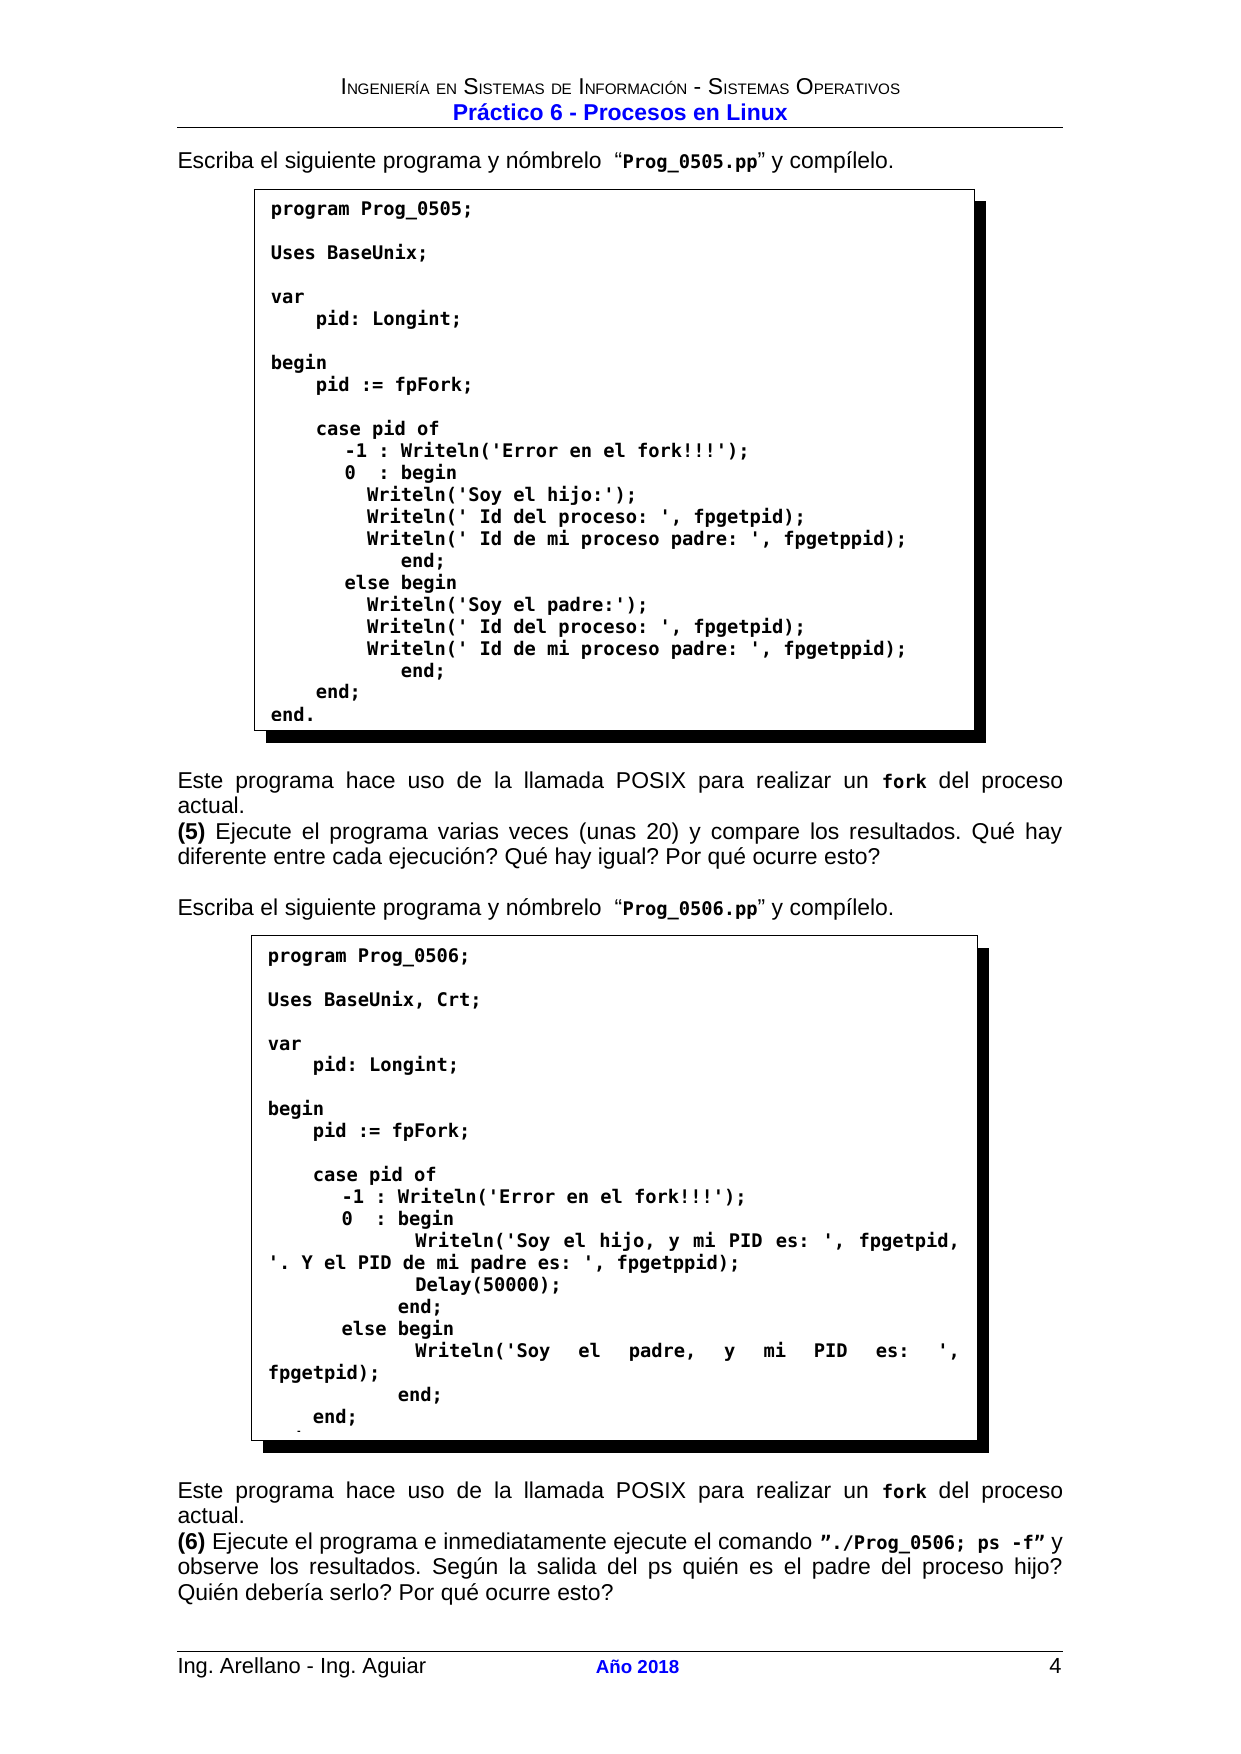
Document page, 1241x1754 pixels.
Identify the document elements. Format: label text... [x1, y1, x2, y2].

text pid := fpFork; [268, 1120, 960, 1142]
text pid := fpFork; [271, 374, 957, 396]
text end; [268, 1296, 960, 1318]
text Writeln('Soy el hijo, y mi PID es: ', fpgetpid, '. Y el PID de mi padre es: ', fpgetppid); [268, 1230, 960, 1274]
text var [271, 286, 957, 308]
text (6) Ejecute el programa e inmediatamente ejecute el comando ”./Prog_0506; ps -f” y observe los resultados. Según la salida del ps quién es el padre del proceso hijo? Quién debería serlo? Por qué ocurre esto? [177, 1528, 1063, 1605]
text Writeln('Soy el padre, y mi PID es: ', fpgetpid); [268, 1340, 960, 1384]
text program Prog_0506; [268, 944, 960, 966]
text Este programa hace uso de la llamada POSIX para realizar un fork del proceso actual. [177, 1477, 1063, 1528]
text 0 : begin [268, 1208, 960, 1230]
text Writeln(' Id del proceso: ', fpgetpid); [271, 616, 957, 637]
text Uses BaseUnix; [271, 242, 957, 264]
text else begin [268, 1318, 960, 1340]
text pid: Longint; [271, 308, 957, 330]
text else begin [271, 572, 957, 593]
text case pid of [268, 1164, 960, 1186]
text Writeln('Soy el hijo:'); [271, 484, 957, 506]
text Writeln(' Id de mi proceso padre: ', fpgetppid); [271, 528, 957, 549]
text begin [268, 1098, 960, 1120]
text Escriba el siguiente programa y nómbrelo “Prog_0505.pp” y compílelo. [177, 148, 1063, 173]
text Este programa hace uso de la llamada POSIX para realizar un fork del proceso actual. [177, 767, 1063, 818]
text end; [268, 1406, 960, 1428]
text end; [268, 1384, 960, 1406]
text -1 : Writeln('Error en el fork!!!'); [271, 440, 957, 462]
text end. [271, 703, 957, 721]
text end; [271, 681, 957, 703]
text Escriba el siguiente programa y nómbrelo “Prog_0506.pp” y compílelo. [177, 894, 1063, 920]
text -1 : Writeln('Error en el fork!!!'); [268, 1186, 960, 1208]
text Uses BaseUnix, Crt; [268, 988, 960, 1010]
text Delay(50000); [268, 1274, 960, 1296]
text Writeln(' Id de mi proceso padre: ', fpgetppid); [271, 637, 957, 659]
text end; [271, 549, 957, 572]
text Writeln('Soy el padre:'); [271, 593, 957, 616]
text begin [271, 352, 957, 374]
text var [268, 1032, 960, 1054]
text (5) Ejecute el programa varias veces (unas 20) y compare los resultados. Qué hay diferente entre cada ejecución? Qué hay igual? Por qué ocurre esto? [177, 818, 1063, 869]
text Writeln(' Id del proceso: ', fpgetpid); [271, 506, 957, 528]
text pid: Longint; [268, 1054, 960, 1076]
text 0 : begin [271, 462, 957, 484]
text program Prog_0505; [271, 198, 957, 220]
text case pid of [271, 418, 957, 440]
text end; [271, 659, 957, 681]
